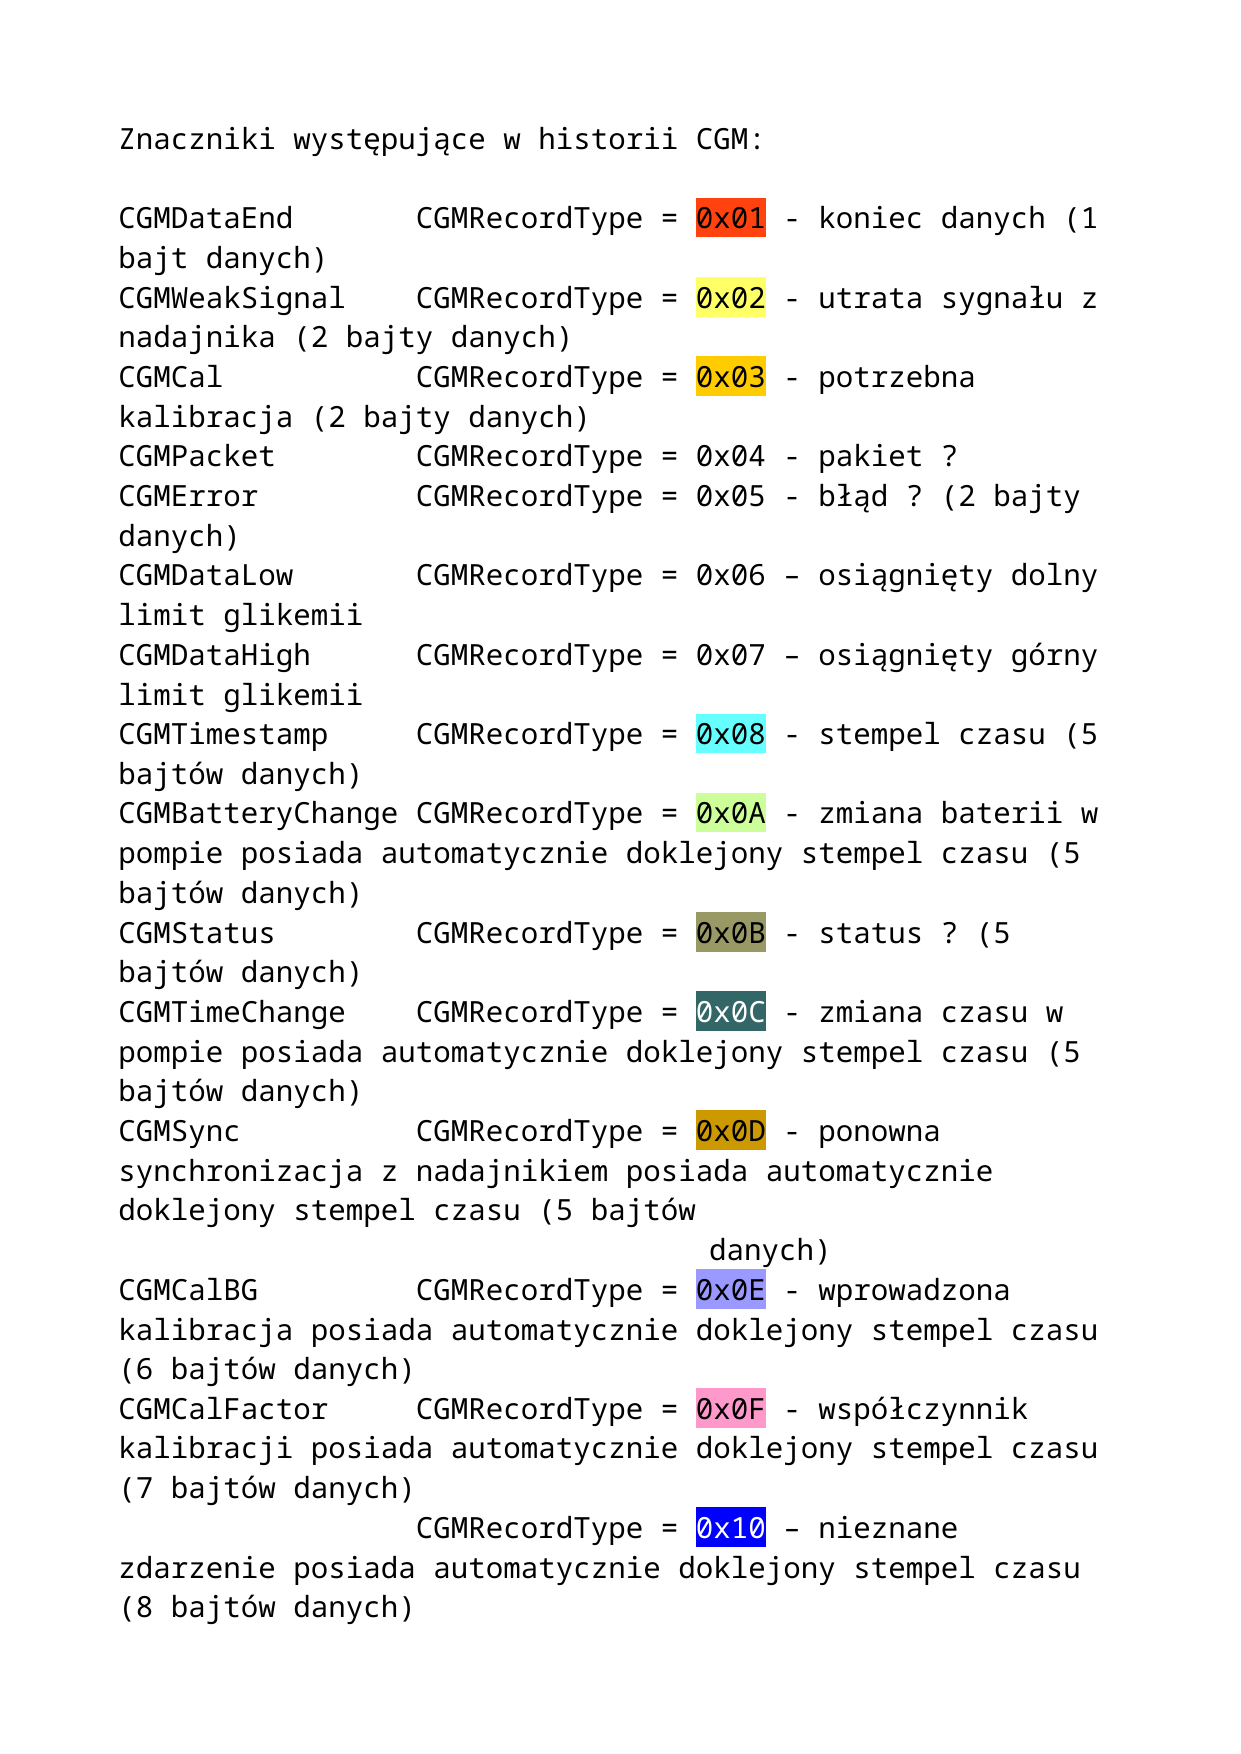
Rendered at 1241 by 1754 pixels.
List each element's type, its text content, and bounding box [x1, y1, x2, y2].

text CGMSync CGMRecordType = 0x0D - ponowna synchronizacja z nadajnikiem posiada automatycznie doklejony stempel czasu (5 bajtów danych) [118, 1110, 1122, 1269]
text CGMTimeChange CGMRecordType = 0x0C - zmiana czasu w pompie posiada automatycznie doklejony stempel czasu (5 bajtów danych) [118, 991, 1122, 1110]
text CGMRecordType = 0x10 – nieznane zdarzenie posiada automatycznie doklejony stempel czasu (8 bajtów danych) [118, 1507, 1122, 1626]
text CGMDataHigh CGMRecordType = 0x07 – osiągnięty górny limit glikemii [118, 634, 1122, 713]
text CGMWeakSignal CGMRecordType = 0x02 - utrata sygnału z nadajnika (2 bajty danych) [118, 277, 1122, 356]
text CGMCal CGMRecordType = 0x03 - potrzebna kalibracja (2 bajty danych) [118, 356, 1122, 436]
text CGMDataLow CGMRecordType = 0x06 – osiągnięty dolny limit glikemii [118, 555, 1122, 634]
text CGMStatus CGMRecordType = 0x0B - status ? (5 bajtów danych) [118, 912, 1122, 991]
text CGMCalFactor CGMRecordType = 0x0F - współczynnik kalibracji posiada automatycznie doklejony stempel czasu (7 bajtów danych) [118, 1388, 1122, 1507]
text Znaczniki występujące w historii CGM: [118, 118, 1122, 158]
text CGMBatteryChange CGMRecordType = 0x0A - zmiana baterii w pompie posiada automatycznie doklejony stempel czasu (5 bajtów danych) [118, 793, 1122, 912]
text CGMCalBG CGMRecordType = 0x0E - wprowadzona kalibracja posiada automatycznie doklejony stempel czasu (6 bajtów danych) [118, 1269, 1122, 1388]
text CGMDataEnd CGMRecordType = 0x01 - koniec danych (1 bajt danych) [118, 197, 1122, 277]
text CGMTimestamp CGMRecordType = 0x08 - stempel czasu (5 bajtów danych) [118, 713, 1122, 793]
text CGMPacket CGMRecordType = 0x04 - pakiet ? [118, 436, 1122, 475]
text CGMError CGMRecordType = 0x05 - błąd ? (2 bajty danych) [118, 475, 1122, 555]
